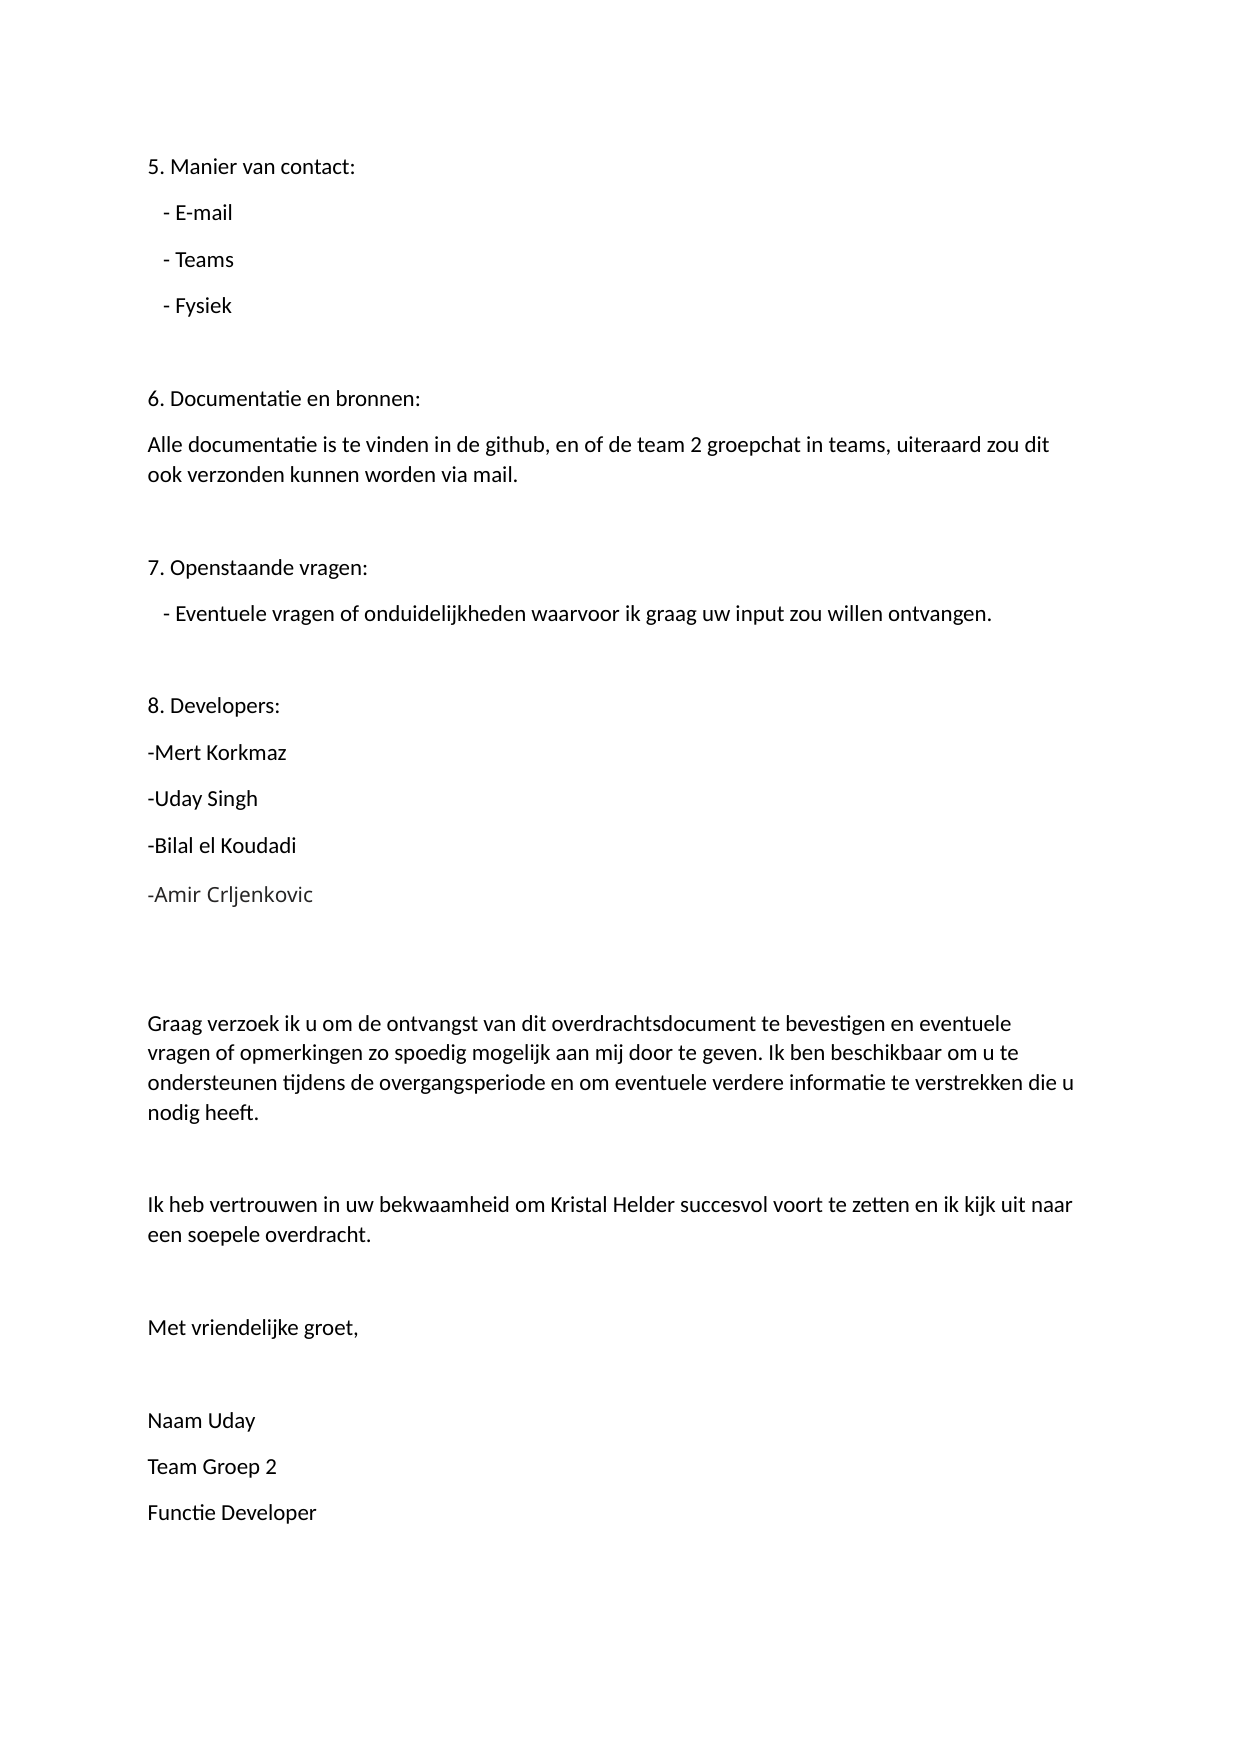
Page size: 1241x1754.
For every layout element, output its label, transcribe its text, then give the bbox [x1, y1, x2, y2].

text Ik heb vertrouwen in uw bekwaamheid om Kristal Helder succesvol voort te zetten en ik kijk uit naar een soepele overdracht. [147, 1191, 1079, 1248]
text Graag verzoek ik u om de ontvangst van dit overdrachtsdocument te bevestigen en eventuele vragen of opmerkingen zo spoedig mogelijk aan mij door te geven. Ik ben beschikbaar om u te ondersteunen tijdens de overgangsperiode en om eventuele verdere informatie te verstrekken die u nodig heeft. [147, 1009, 1079, 1126]
text -Uday Singh [147, 784, 1079, 812]
text Met vriendelijke groet, [147, 1313, 1079, 1341]
text Naam Uday [147, 1406, 1079, 1434]
text -Mert Korkmaz [147, 738, 1079, 766]
text - Teams [147, 245, 1079, 273]
subtitle -Amir Crljenkovic [147, 877, 1079, 908]
text - Fysiek [147, 291, 1079, 319]
text Functie Developer [147, 1498, 1079, 1526]
text Team Groep 2 [147, 1452, 1079, 1480]
text 8. Developers: [147, 692, 1079, 720]
text - E-mail [147, 198, 1079, 226]
text Alle documentatie is te vinden in de github, en of de team 2 groepchat in teams, uiteraard zou dit ook verzonden kunnen worden via mail. [147, 430, 1079, 488]
text 5. Manier van contact: [147, 152, 1079, 180]
text 6. Documentatie en bronnen: [147, 384, 1079, 412]
text - Eventuele vragen of onduidelijkheden waarvoor ik graag uw input zou willen ontvangen. [147, 599, 1079, 627]
text 7. Openstaande vragen: [147, 553, 1079, 581]
text -Bilal el Koudadi [147, 831, 1079, 859]
